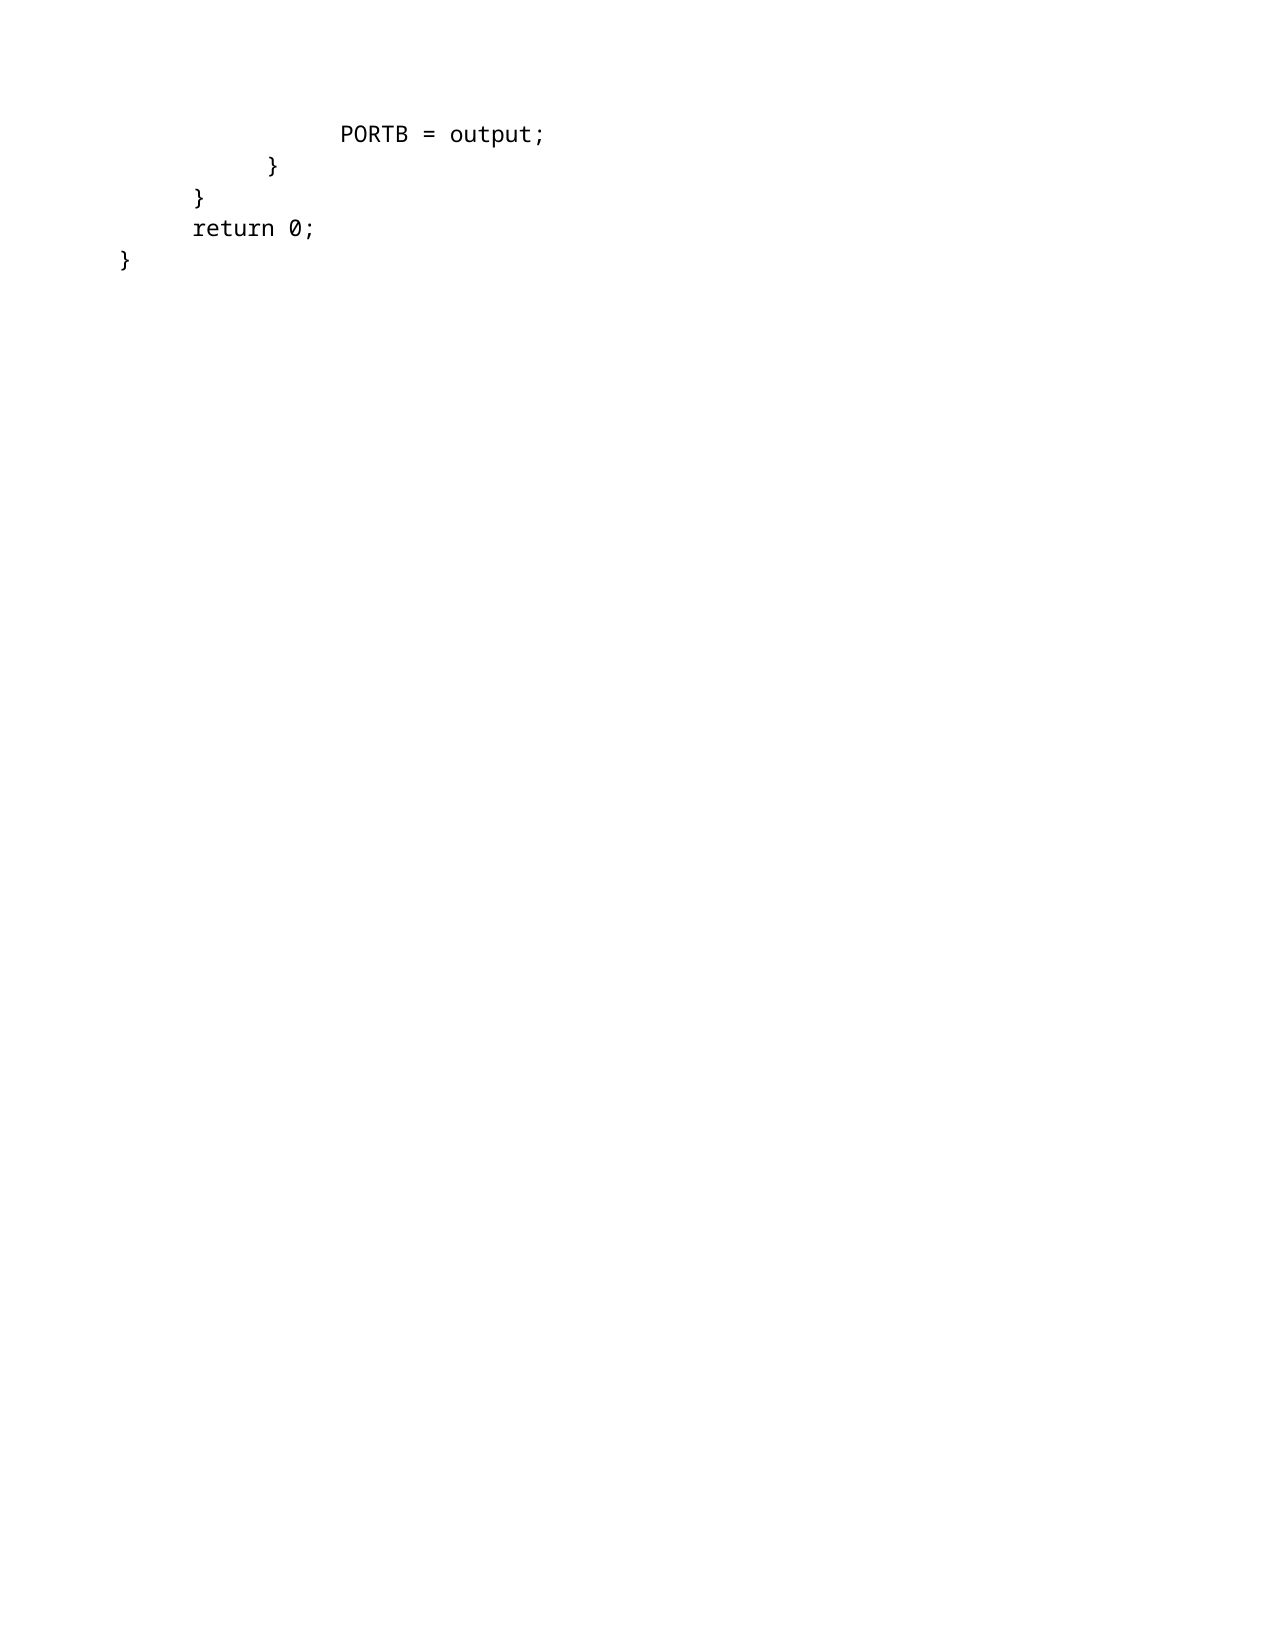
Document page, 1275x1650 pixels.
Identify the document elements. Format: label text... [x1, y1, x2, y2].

text } [118, 181, 1157, 212]
text return 0; [118, 212, 1157, 243]
text } [118, 149, 1157, 181]
text PORTB = output; [118, 118, 1157, 149]
text } [118, 243, 1157, 274]
